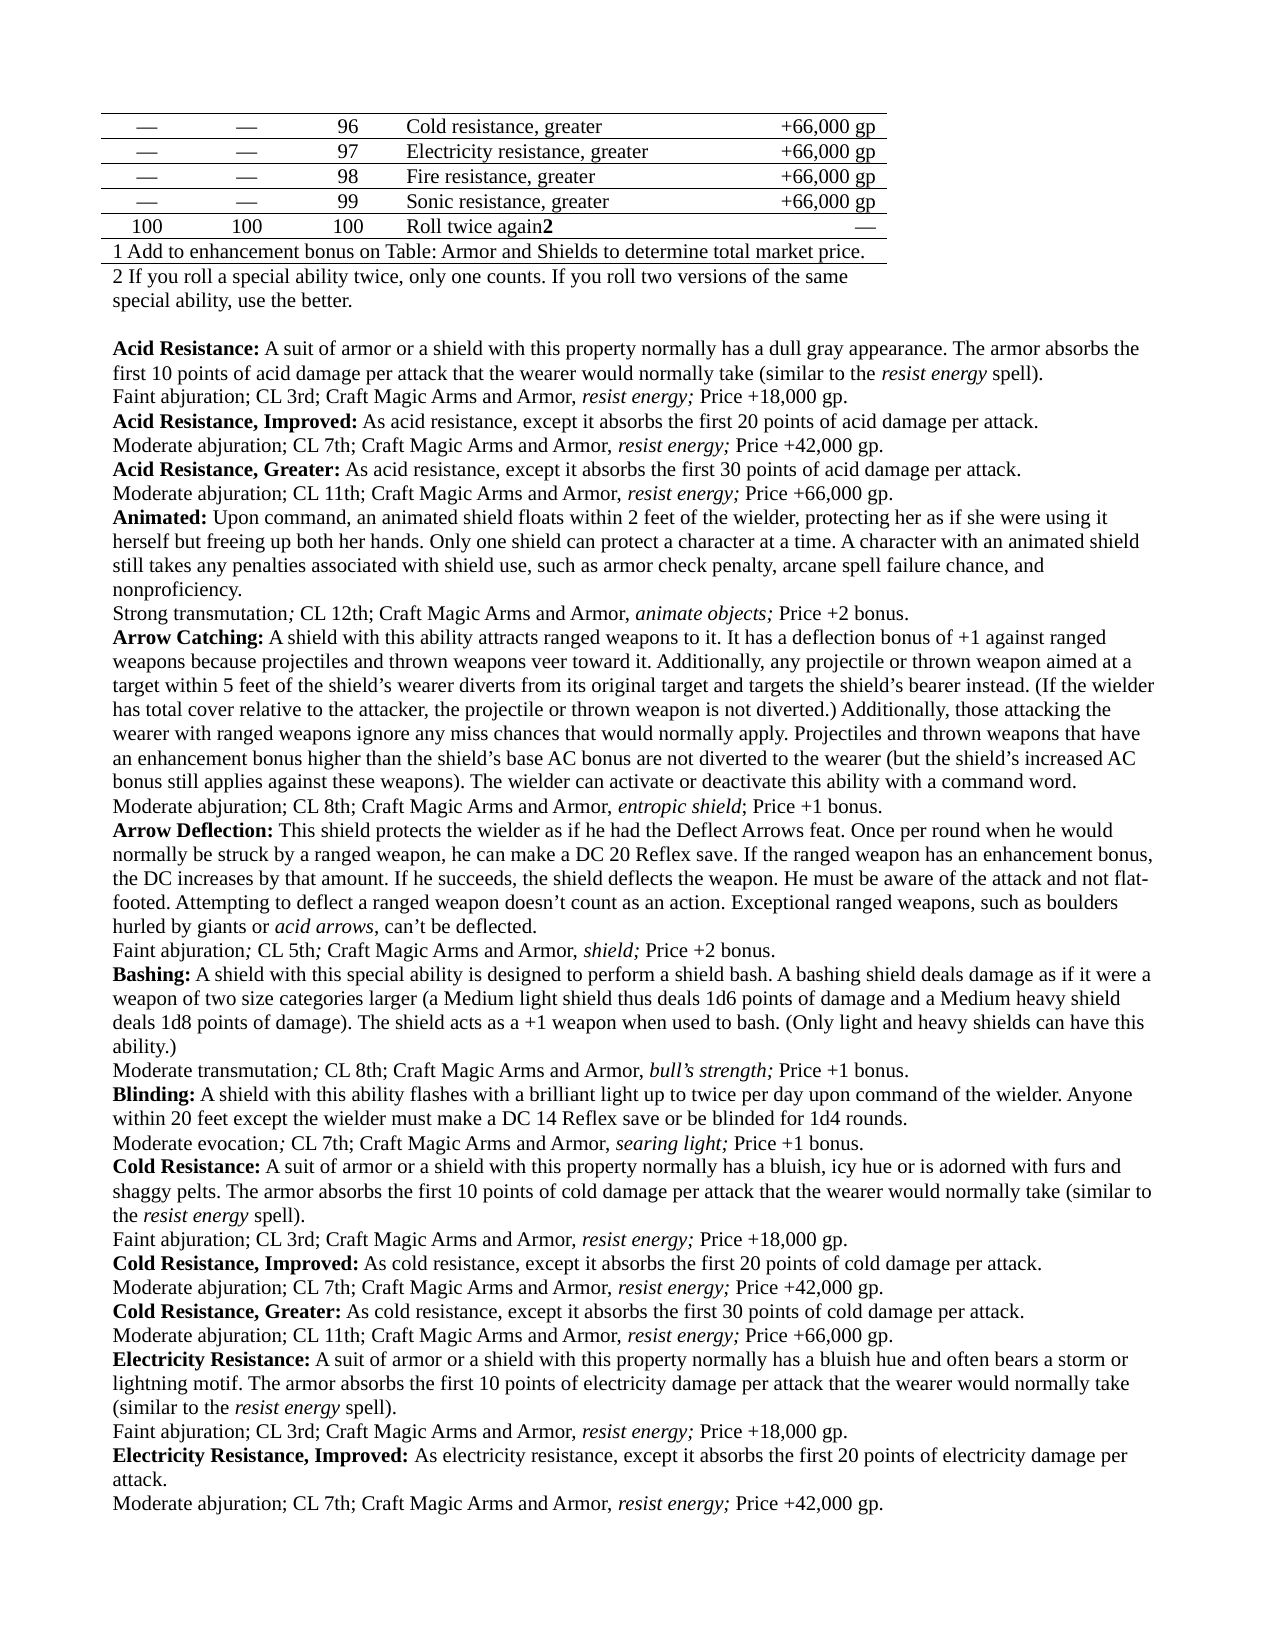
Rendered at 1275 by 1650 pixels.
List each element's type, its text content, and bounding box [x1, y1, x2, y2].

text Animated: Upon command, an animated shield floats within 2 feet of the wielder, protecting her as if she were using it herself but freeing up both her hands. Only one shield can protect a character at a time. A character with an animated shield still takes any penalties associated with shield use, such as armor check penalty, arcane spell failure chance, and nonproficiency. [112, 505, 1162, 601]
table_cell Fire resistance, greater [395, 164, 685, 188]
text Electricity Resistance, Improved: As electricity resistance, except it absorbs the first 20 points of electricity damage per attack. [112, 1443, 1162, 1491]
text Acid Resistance, Greater: As acid resistance, except it absorbs the first 30 points of acid damage per attack. [112, 457, 1162, 481]
text Moderate abjuration; CL 11th; Craft Magic Arms and Armor, resist energy; Price +66,000 gp. [112, 481, 1162, 505]
table_cell 100 [301, 214, 395, 238]
table_cell — [101, 139, 192, 163]
table_cell +66,000 gp [685, 139, 887, 163]
text Faint abjuration; CL 3rd; Craft Magic Arms and Armor, resist energy; Price +18,000 gp. [112, 1227, 1162, 1251]
table_cell Roll twice again2 [395, 214, 685, 238]
table_cell — [193, 164, 301, 188]
table_cell 1 Add to enhancement bonus on Table: Armor and Shields to determine total market price. [101, 239, 887, 263]
text Acid Resistance: A suit of armor or a shield with this property normally has a dull gray appearance. The armor absorbs the first 10 points of acid damage per attack that the wearer would normally take (similar to the resist energy spell). [112, 336, 1162, 384]
text Cold Resistance, Improved: As cold resistance, except it absorbs the first 20 points of cold damage per attack. [112, 1251, 1162, 1275]
text Acid Resistance, Improved: As acid resistance, except it absorbs the first 20 points of acid damage per attack. [112, 408, 1162, 433]
table_cell 97 [301, 139, 395, 163]
table_cell 100 [101, 214, 192, 238]
text Moderate abjuration; CL 8th; Craft Magic Arms and Armor, entropic shield; Price +1 bonus. [112, 793, 1162, 818]
text Cold Resistance: A suit of armor or a shield with this property normally has a bluish, icy hue or is adorned with furs and shaggy pelts. The armor absorbs the first 10 points of cold damage per attack that the wearer would normally take (similar to the resist energy spell). [112, 1154, 1162, 1227]
table_cell — [193, 189, 301, 213]
text Bashing: A shield with this special ability is designed to perform a shield bash. A bashing shield deals damage as if it were a weapon of two size categories larger (a Medium light shield thus deals 1d6 points of damage and a Medium heavy shield deals 1d8 points of damage). The shield acts as a +1 weapon when used to bash. (Only light and heavy shields can have this ability.) [112, 962, 1162, 1058]
text Moderate abjuration; CL 7th; Craft Magic Arms and Armor, resist energy; Price +42,000 gp. [112, 433, 1162, 457]
table_cell — [193, 114, 301, 138]
text Moderate abjuration; CL 7th; Craft Magic Arms and Armor, resist energy; Price +42,000 gp. [112, 1275, 1162, 1299]
table_cell 96 [301, 114, 395, 138]
text Faint abjuration; CL 3rd; Craft Magic Arms and Armor, resist energy; Price +18,000 gp. [112, 384, 1162, 408]
text Moderate evocation; CL 7th; Craft Magic Arms and Armor, searing light; Price +1 bonus. [112, 1130, 1162, 1154]
text Electricity Resistance: A suit of armor or a shield with this property normally has a bluish hue and often bears a storm or lightning motif. The armor absorbs the first 10 points of electricity damage per attack that the wearer would normally take (similar to the resist energy spell). [112, 1347, 1162, 1419]
text Blinding: A shield with this ability flashes with a brilliant light up to twice per day upon command of the wielder. Anyone within 20 feet except the wielder must make a DC 14 Reflex save or be blinded for 1d4 rounds. [112, 1082, 1162, 1130]
table_cell +66,000 gp [685, 114, 887, 138]
table_cell 100 [193, 214, 301, 238]
table_cell — [101, 189, 192, 213]
text Moderate abjuration; CL 7th; Craft Magic Arms and Armor, resist energy; Price +42,000 gp. [112, 1491, 1162, 1515]
table_cell — [101, 114, 192, 138]
table_cell — [193, 139, 301, 163]
text Moderate transmutation; CL 8th; Craft Magic Arms and Armor, bull’s strength; Price +1 bonus. [112, 1058, 1162, 1082]
text Cold Resistance, Greater: As cold resistance, except it absorbs the first 30 points of cold damage per attack. [112, 1299, 1162, 1323]
text Moderate abjuration; CL 11th; Craft Magic Arms and Armor, resist energy; Price +66,000 gp. [112, 1323, 1162, 1347]
table_cell Cold resistance, greater [395, 114, 685, 138]
text Arrow Catching: A shield with this ability attracts ranged weapons to it. It has a deflection bonus of +1 against ranged weapons because projectiles and thrown weapons veer toward it. Additionally, any projectile or thrown weapon aimed at a target within 5 feet of the shield’s wearer diverts from its original target and targets the shield’s bearer instead. (If the wielder has total cover relative to the attacker, the projectile or thrown weapon is not diverted.) Additionally, those attacking the wearer with ranged weapons ignore any miss chances that would normally apply. Projectiles and thrown weapons that have an enhancement bonus higher than the shield’s base AC bonus are not diverted to the wearer (but the shield’s increased AC bonus still applies against these weapons). The wielder can activate or deactivate this ability with a command word. [112, 625, 1162, 793]
text Faint abjuration; CL 3rd; Craft Magic Arms and Armor, resist energy; Price +18,000 gp. [112, 1419, 1162, 1443]
table_cell Electricity resistance, greater [395, 139, 685, 163]
table_cell +66,000 gp [685, 189, 887, 213]
table_cell 98 [301, 164, 395, 188]
table_cell +66,000 gp [685, 164, 887, 188]
table_cell — [101, 164, 192, 188]
text Faint abjuration; CL 5th; Craft Magic Arms and Armor, shield; Price +2 bonus. [112, 938, 1162, 962]
text Strong transmutation; CL 12th; Craft Magic Arms and Armor, animate objects; Price +2 bonus. [112, 601, 1162, 625]
text Arrow Deflection: This shield protects the wielder as if he had the Deflect Arrows feat. Once per round when he would normally be struck by a ranged weapon, he can make a DC 20 Reflex save. If the ranged weapon has an enhancement bonus, the DC increases by that amount. If he succeeds, the shield deflects the weapon. He must be aware of the attack and not flat-footed. Attempting to deflect a ranged weapon doesn’t count as an action. Exceptional ranged weapons, such as boulders hurled by giants or acid arrows, can’t be deflected. [112, 818, 1162, 938]
table_cell 99 [301, 189, 395, 213]
table_cell — [685, 214, 887, 238]
table_cell Sonic resistance, greater [395, 189, 685, 213]
table_cell 2 If you roll a special ability twice, only one counts. If you roll two versions of the same special ability, use the better. [101, 264, 887, 312]
